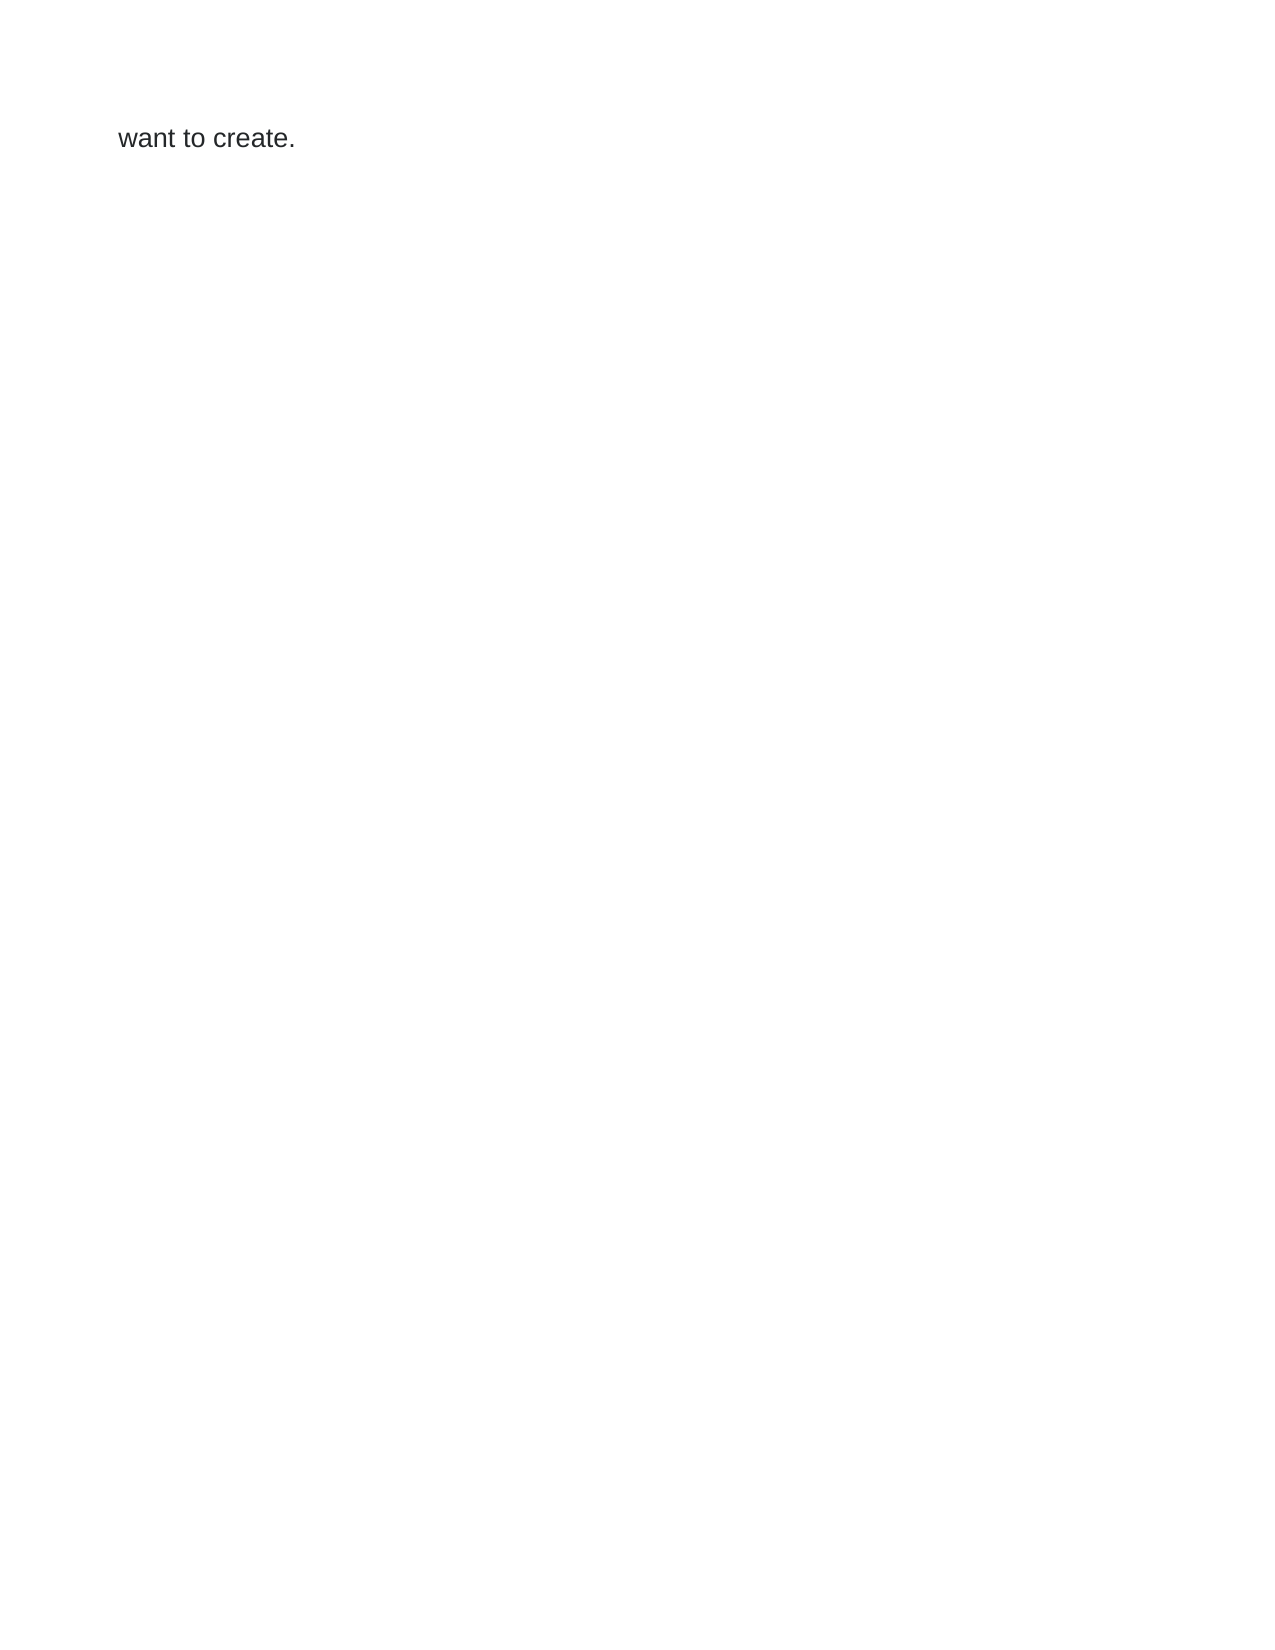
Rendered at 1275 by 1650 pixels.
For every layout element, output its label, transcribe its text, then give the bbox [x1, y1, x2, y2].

text want to create. [118, 118, 1157, 155]
